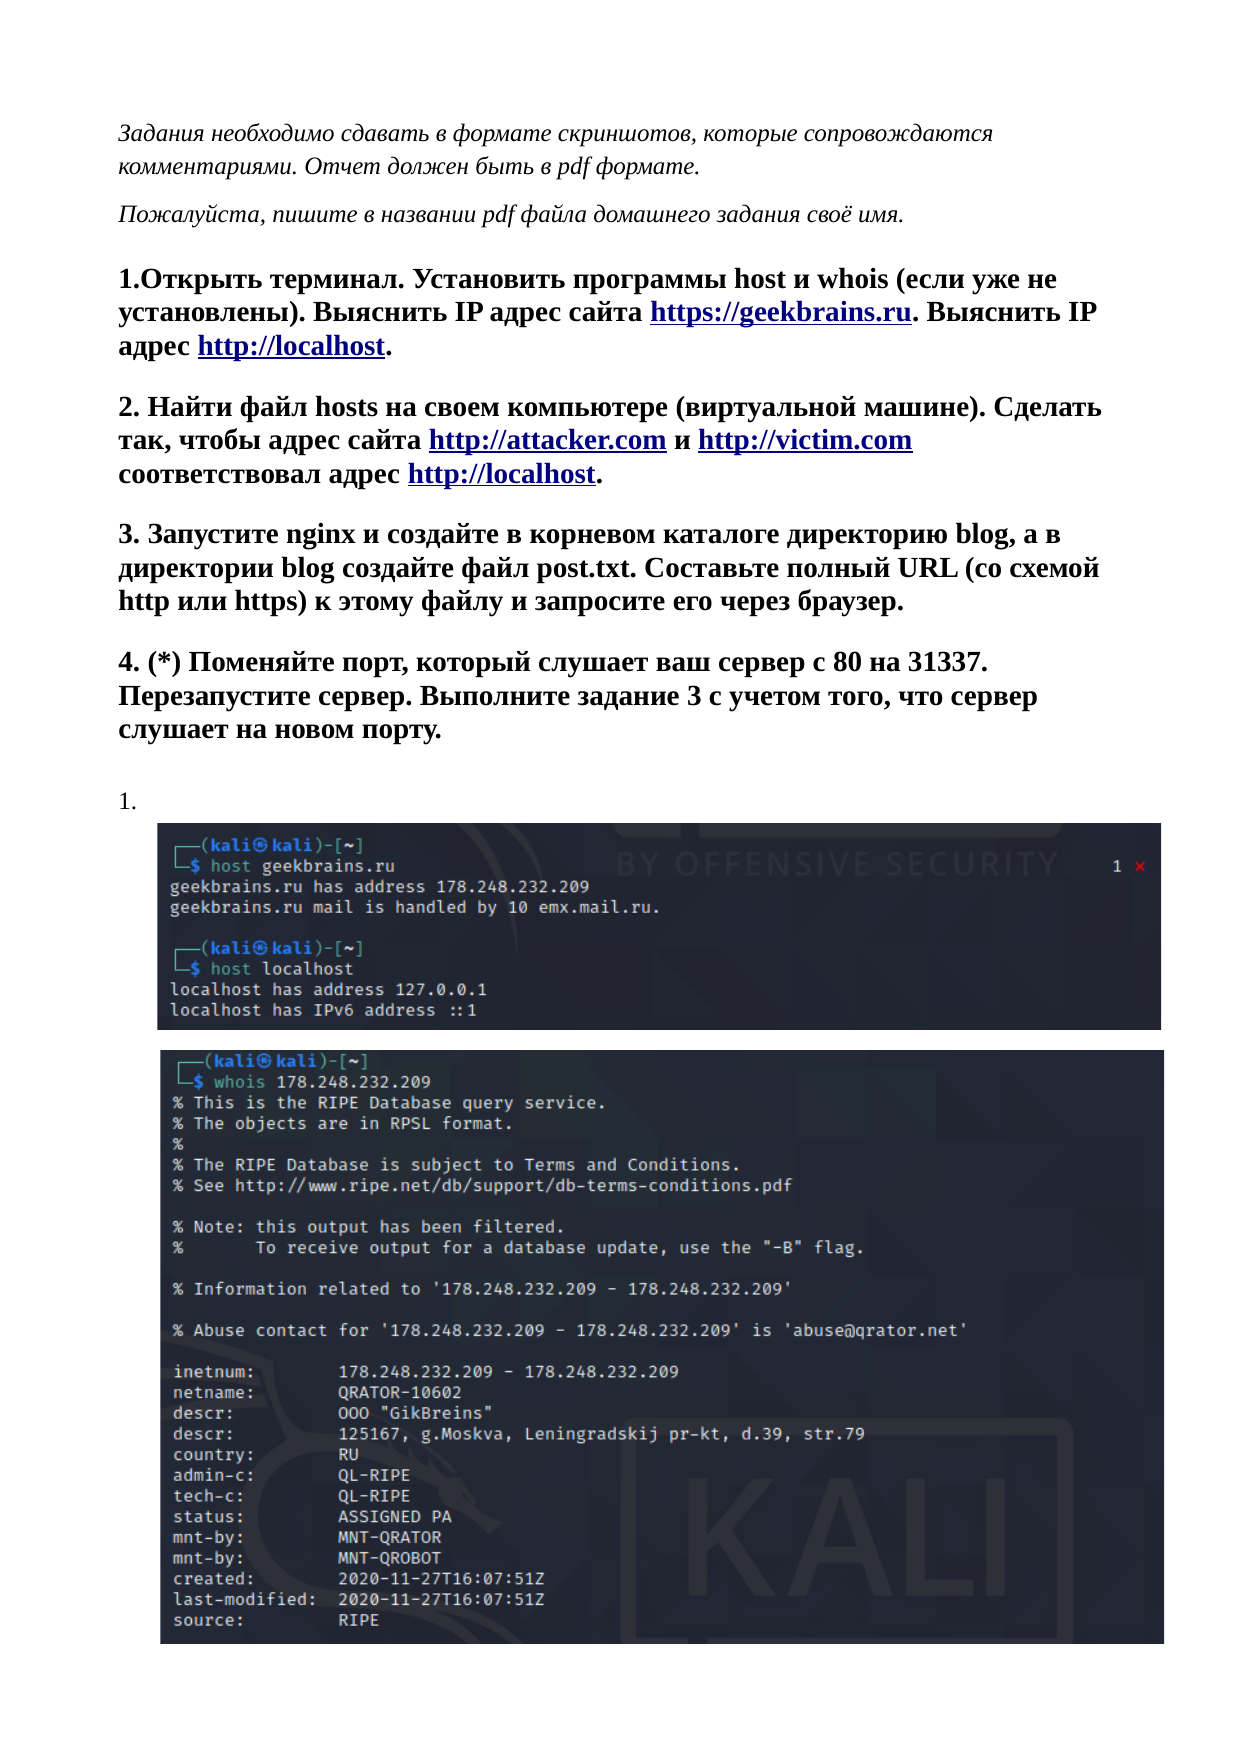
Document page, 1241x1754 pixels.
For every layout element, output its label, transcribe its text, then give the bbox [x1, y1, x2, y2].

text Задания необходимо сдавать в формате скриншотов, которые сопровождаются комментариями. Отчет должен быть в pdf формате. [118, 118, 1122, 180]
subtitle 3. Запустите nginx и создайте в корневом каталоге директорию blog, а в директории blog создайте файл post.txt. Составьте полный URL (со схемой http или https) к этому файлу и запросите его через браузер. [118, 516, 1122, 617]
picture [160, 1050, 1165, 1644]
text 1. [118, 786, 1122, 815]
subtitle 4. (*) Поменяйте порт, который слушает ваш сервер с 80 на 31337. Перезапустите сервер. Выполните задание 3 с учетом того, что сервер слушает на новом порту. [118, 644, 1122, 745]
subtitle 2. Найти файл hosts на своем компьютере (виртуальной машине). Сделать так, чтобы адрес сайта http://attacker.com и http://victim.com соответствовал адрес http://localhost. [118, 389, 1122, 489]
subtitle 1.Открыть терминал. Установить программы host и whois (если уже не установлены). Выяснить IP адрес сайта https://geekbrains.ru. Выяснить IP адрес http://localhost. [118, 261, 1122, 362]
picture [157, 823, 1162, 1030]
text Пожалуйста, пишите в названии pdf файла домашнего задания своё имя. [118, 199, 1122, 227]
